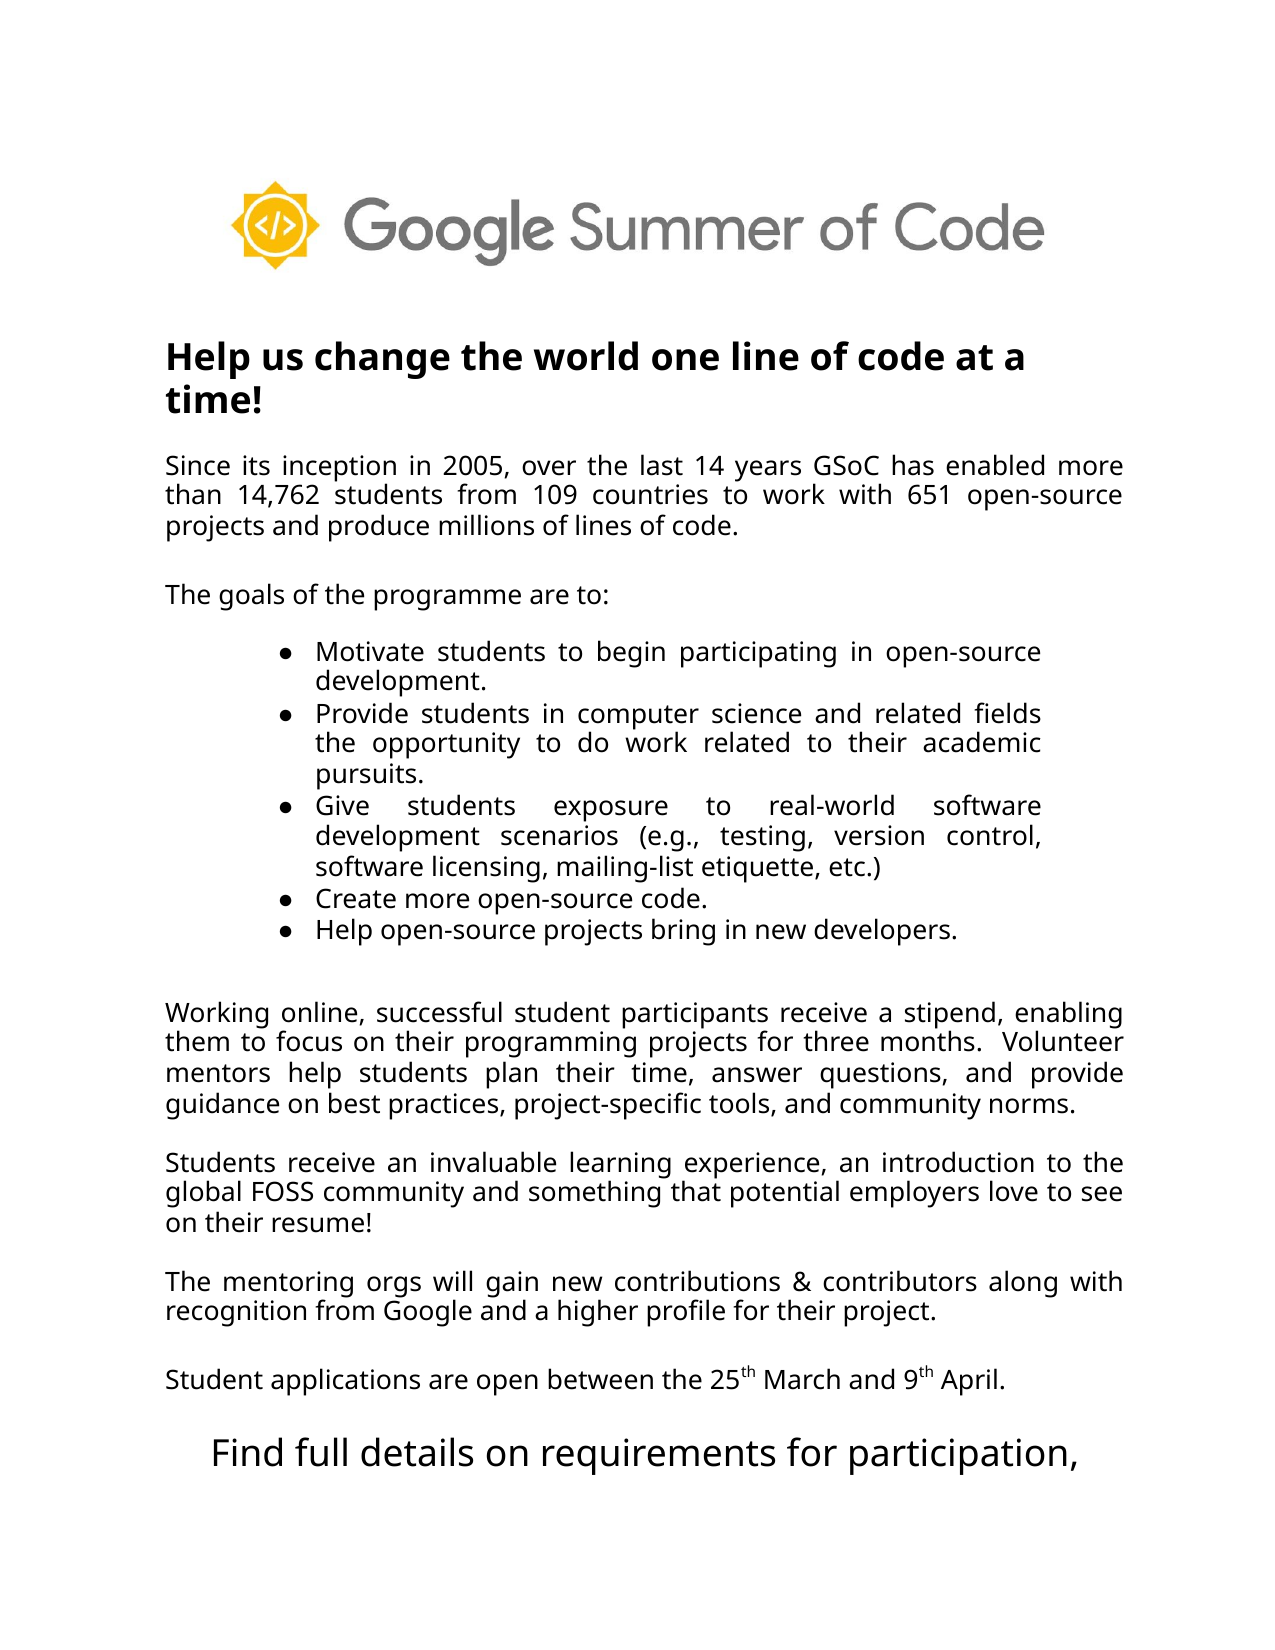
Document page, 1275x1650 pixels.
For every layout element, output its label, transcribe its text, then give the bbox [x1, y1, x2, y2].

list Motivate students to begin participating in open-source development. [277, 637, 1162, 698]
list Create more open-source code. [277, 884, 1162, 915]
text Working online, successful student participants receive a stipend, enabling them to focus on their programming projects for three months. Volunteer mentors help students plan their time, answer questions, and provide guidance on best practices, project-specific tools, and community norms. [165, 998, 1125, 1121]
list Provide students in computer science and related fields the opportunity to do work related to their academic pursuits. [277, 698, 1162, 791]
text Find full details on requirements for participation, [165, 1432, 1125, 1475]
picture [166, 112, 1109, 338]
text The mentoring orgs will gain new contributions & contributors along with recognition from Google and a higher profile for their project. [165, 1266, 1125, 1328]
text Since its inception in 2005, over the last 14 years GSoC has enabled more than 14,762 students from 109 countries to work with 651 open-source projects and produce millions of lines of code. [165, 451, 1125, 543]
text Student applications are open between the 25th March and 9th April. [165, 1364, 1125, 1395]
text Students receive an invaluable learning experience, an introduction to the global FOSS community and something that potential employers love to see on their resume! [165, 1148, 1125, 1240]
list Help open-source projects bring in new developers. [277, 915, 1162, 946]
list Give students exposure to real-world software development scenarios (e.g., testing, version control, software licensing, mailing-list etiquette, etc.) [277, 791, 1162, 884]
text Help us change the world one line of code at a time! [165, 112, 1125, 424]
text The goals of the programme are to: [165, 580, 1125, 611]
